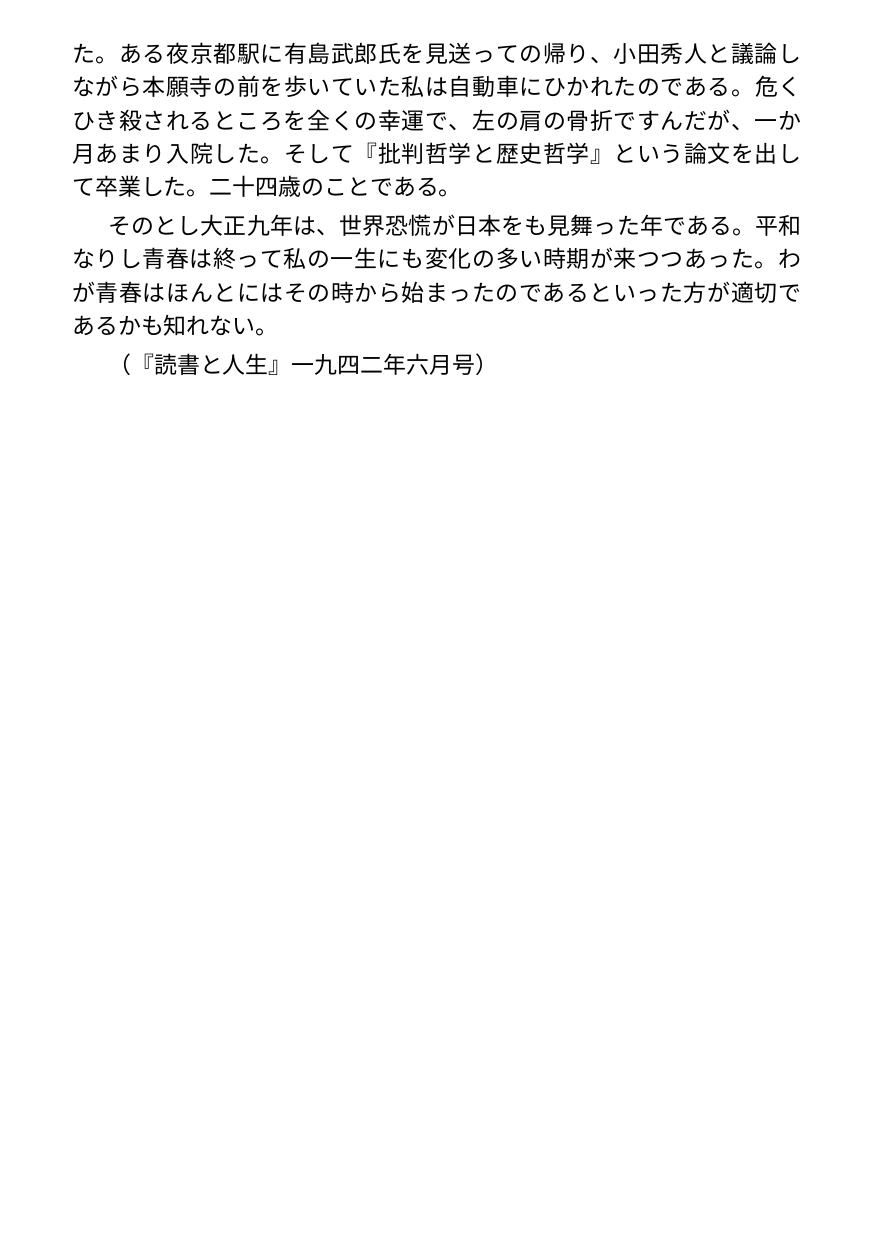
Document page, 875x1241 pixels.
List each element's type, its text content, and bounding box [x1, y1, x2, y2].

text た。ある夜京都駅に有島武郎氏を見送っての帰り、小田秀人と議論しながら本願寺の前を歩いていた私は自動車にひかれたのである。危くひき殺されるところを全くの幸運で、左の肩の骨折ですんだが、一か月あまり入院した。そして『批判哲学と歴史哲学』という論文を出して卒業した。二十四歳のことである。 [72, 36, 802, 202]
text （『読書と人生』一九四二年六月号） [72, 347, 802, 380]
text そのとし大正九年は、世界恐慌が日本をも見舞った年である。平和なりし青春は終って私の一生にも変化の多い時期が来つつあった。わが青春はほんとにはその時から始まったのであるといった方が適切であるかも知れない。 [72, 208, 802, 341]
